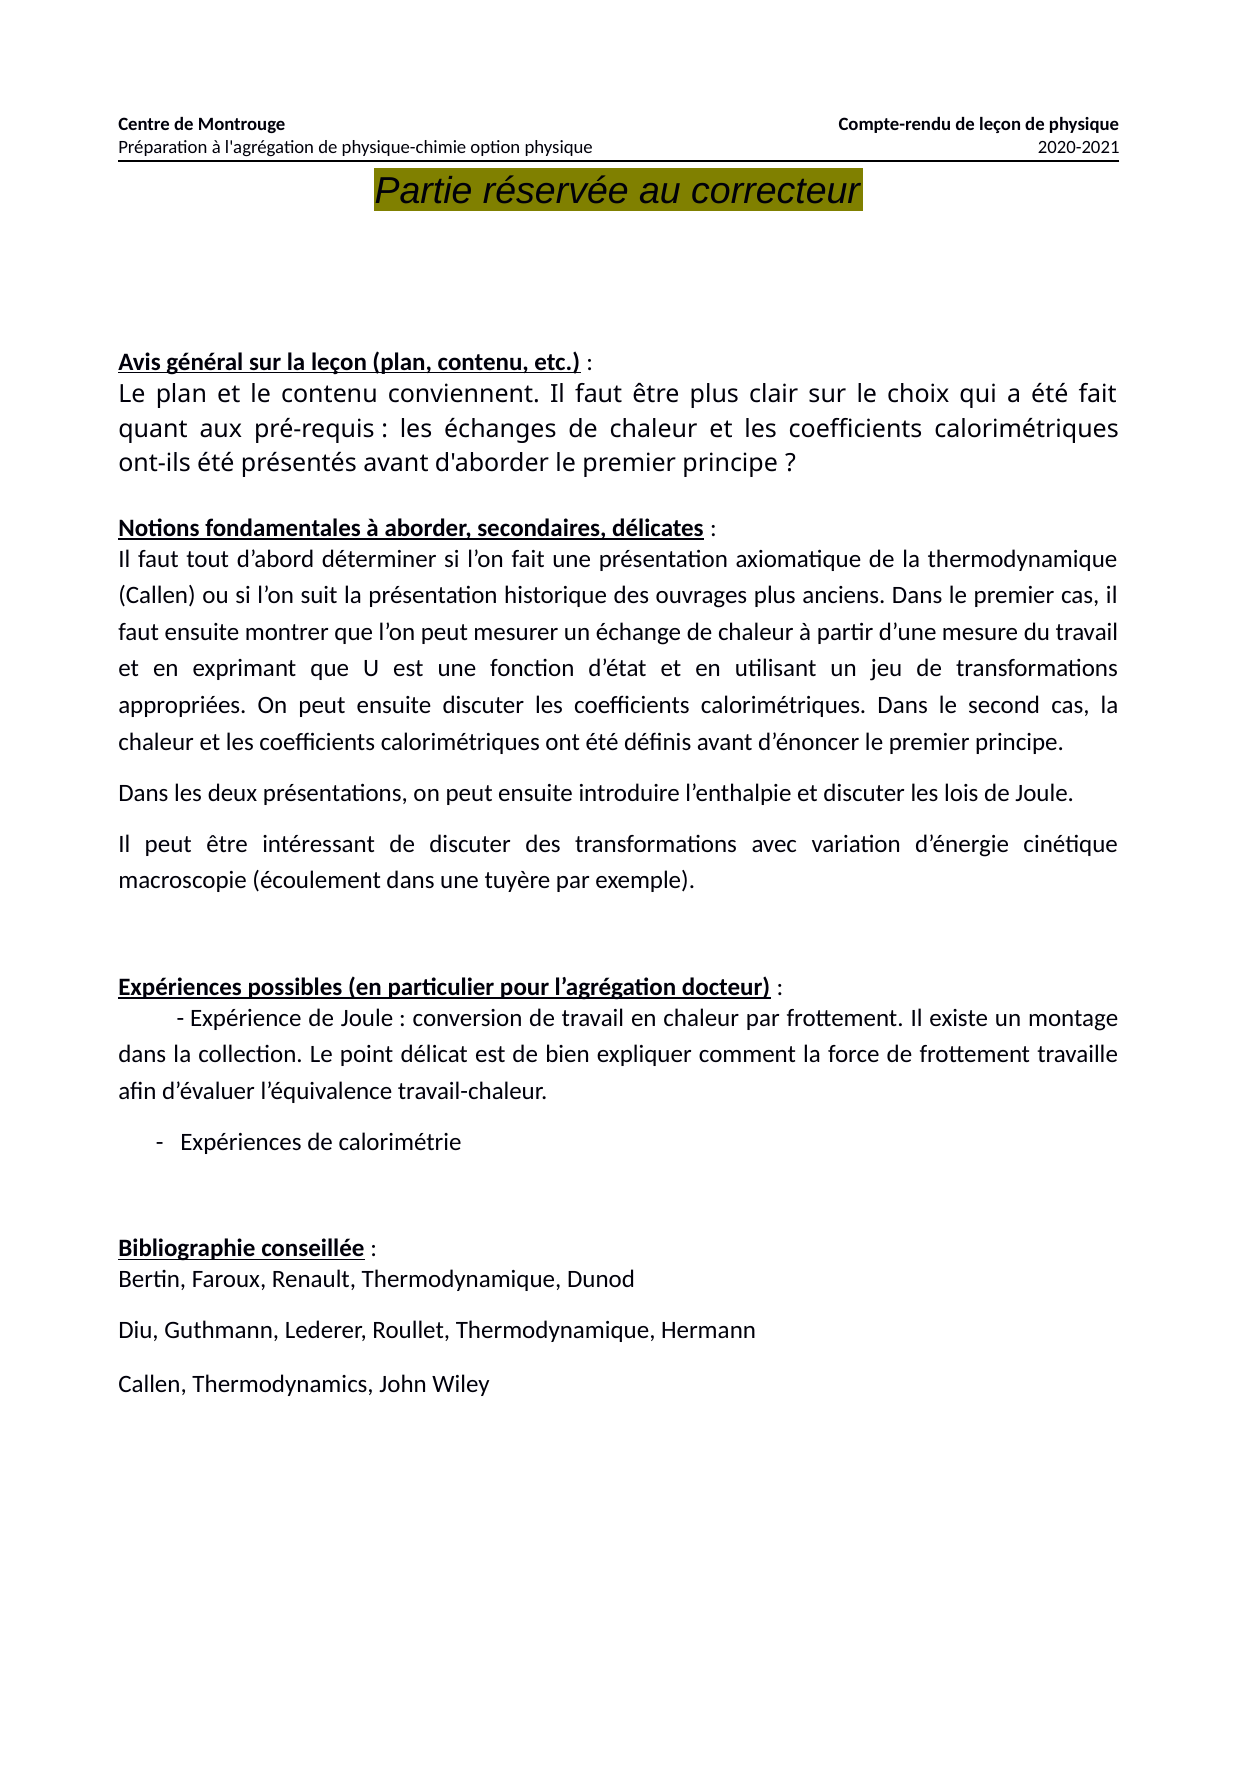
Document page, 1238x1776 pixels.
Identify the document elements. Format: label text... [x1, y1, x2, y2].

text Expériences possibles (en particulier pour l’agrégation docteur) : [118, 971, 1119, 1002]
text Callen, Thermodynamics, John Wiley [118, 1365, 1119, 1399]
text Diu, Guthmann, Lederer, Roullet, Thermodynamique, Hermann [118, 1314, 1119, 1345]
text Avis général sur la leçon (plan, contenu, etc.) : [118, 346, 1119, 376]
text Bertin, Faroux, Renault, Thermodynamique, Dunod [118, 1263, 1119, 1293]
text - Expériences de calorimétrie [156, 1126, 1119, 1156]
text Notions fondamentales à aborder, secondaires, délicates : [118, 512, 1119, 543]
text Bibliographie conseillée : [118, 1232, 1119, 1263]
text Il peut être intéressant de discuter des transformations avec variation d’énergie cinétique macroscopie (écoulement dans une tuyère par exemple). [118, 828, 1119, 895]
text Le plan et le contenu conviennent. Il faut être plus clair sur le choix qui a été fait quant aux pré-requis : les échanges de chaleur et les coefficients calorimétriques ont-ils été présentés avant d'aborder le premier principe ? [118, 376, 1119, 478]
text - Expérience de Joule : conversion de travail en chaleur par frottement. Il existe un montage dans la collection. Le point délicat est de bien expliquer comment la force de frottement travaille afin d’évaluer l’équivalence travail-chaleur. [118, 1002, 1119, 1105]
text Il faut tout d’abord déterminer si l’on fait une présentation axiomatique de la thermodynamique (Callen) ou si l’on suit la présentation historique des ouvrages plus anciens. Dans le premier cas, il faut ensuite montrer que l’on peut mesurer un échange de chaleur à partir d’une mesure du travail et en exprimant que U est une fonction d’état et en utilisant un jeu de transformations appropriées. On peut ensuite discuter les coefficients calorimétriques. Dans le second cas, la chaleur et les coefficients calorimétriques ont été définis avant d’énoncer le premier principe. [118, 543, 1119, 756]
text Dans les deux présentations, on peut ensuite introduire l’enthalpie et discuter les lois de Joule. [118, 777, 1119, 807]
subtitle Partie réservée au correcteur [118, 168, 1119, 211]
